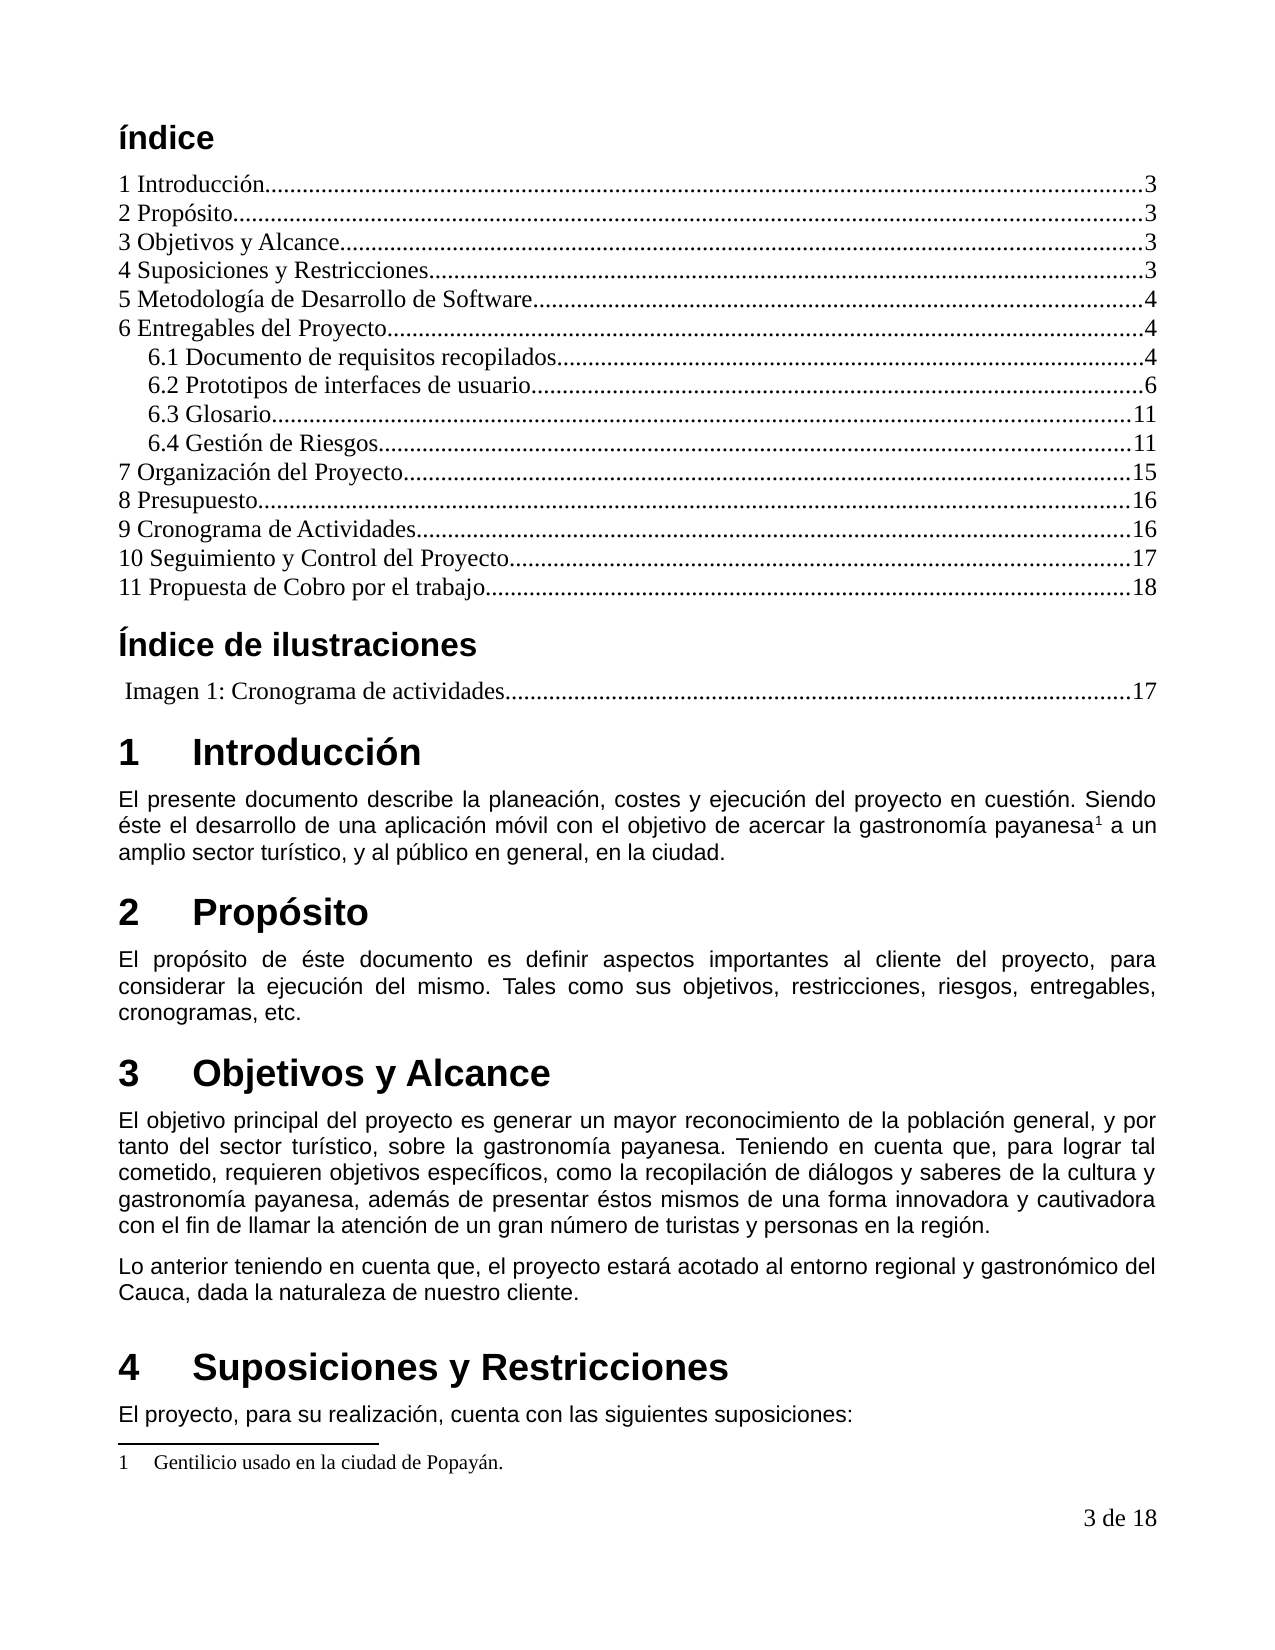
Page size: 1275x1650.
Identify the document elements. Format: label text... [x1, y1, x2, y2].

text 3 Objetivos y Alcance 3 [118, 227, 1157, 255]
subtitle Introducción [118, 730, 1157, 774]
text El propósito de éste documento es definir aspectos importantes al cliente del proyecto, para considerar la ejecución del mismo. Tales como sus objetivos, restricciones, riesgos, entregables, cronogramas, etc. [118, 946, 1157, 1025]
text 8 Presupuesto 16 [118, 485, 1157, 514]
text 10 Seguimiento y Control del Proyecto 17 [118, 543, 1157, 572]
text 2 Propósito 3 [118, 198, 1157, 227]
text Gentilicio usado en la ciudad de Popayán. [118, 1449, 1157, 1474]
text 6.1 Documento de requisitos recopilados 4 [148, 342, 1157, 370]
text 4 Suposiciones y Restricciones 3 [118, 255, 1157, 284]
subtitle índice [118, 118, 1157, 157]
text 11 Propuesta de Cobro por el trabajo 18 [118, 572, 1157, 600]
text 1 Introducción 3 [118, 169, 1157, 198]
text Imagen 1: Cronograma de actividades 17 [118, 676, 1157, 705]
text El objetivo principal del proyecto es generar un mayor reconocimiento de la población general, y por tanto del sector turístico, sobre la gastronomía payanesa. Teniendo en cuenta que, para lograr tal cometido, requieren objetivos específicos, como la recopilación de diálogos y saberes de la cultura y gastronomía payanesa, además de presentar éstos mismos de una forma innovadora y cautivadora con el fin de llamar la atención de un gran número de turistas y personas en la región. [118, 1107, 1157, 1238]
text 6.3 Glosario 11 [148, 399, 1157, 428]
subtitle Índice de ilustraciones [118, 625, 1157, 664]
text 6.4 Gestión de Riesgos 11 [148, 428, 1157, 457]
text 7 Organización del Proyecto 15 [118, 457, 1157, 485]
subtitle Objetivos y Alcance [118, 1050, 1157, 1094]
text Lo anterior teniendo en cuenta que, el proyecto estará acotado al entorno regional y gastronómico del Cauca, dada la naturaleza de nuestro cliente. [118, 1253, 1157, 1306]
subtitle Propósito [118, 890, 1157, 934]
subtitle Suposiciones y Restricciones [118, 1345, 1157, 1389]
text El proyecto, para su realización, cuenta con las siguientes suposiciones: [118, 1401, 1157, 1428]
text El presente documento describe la planeación, costes y ejecución del proyecto en cuestión. Siendo éste el desarrollo de una aplicación móvil con el objetivo de acercar la gastronomía payanesa a un amplio sector turístico, y al público en general, en la ciudad. [118, 786, 1157, 865]
text 5 Metodología de Desarrollo de Software 4 [118, 284, 1157, 313]
text 9 Cronograma de Actividades 16 [118, 514, 1157, 543]
text 6.2 Prototipos de interfaces de usuario 6 [148, 370, 1157, 399]
text 6 Entregables del Proyecto 4 [118, 313, 1157, 342]
